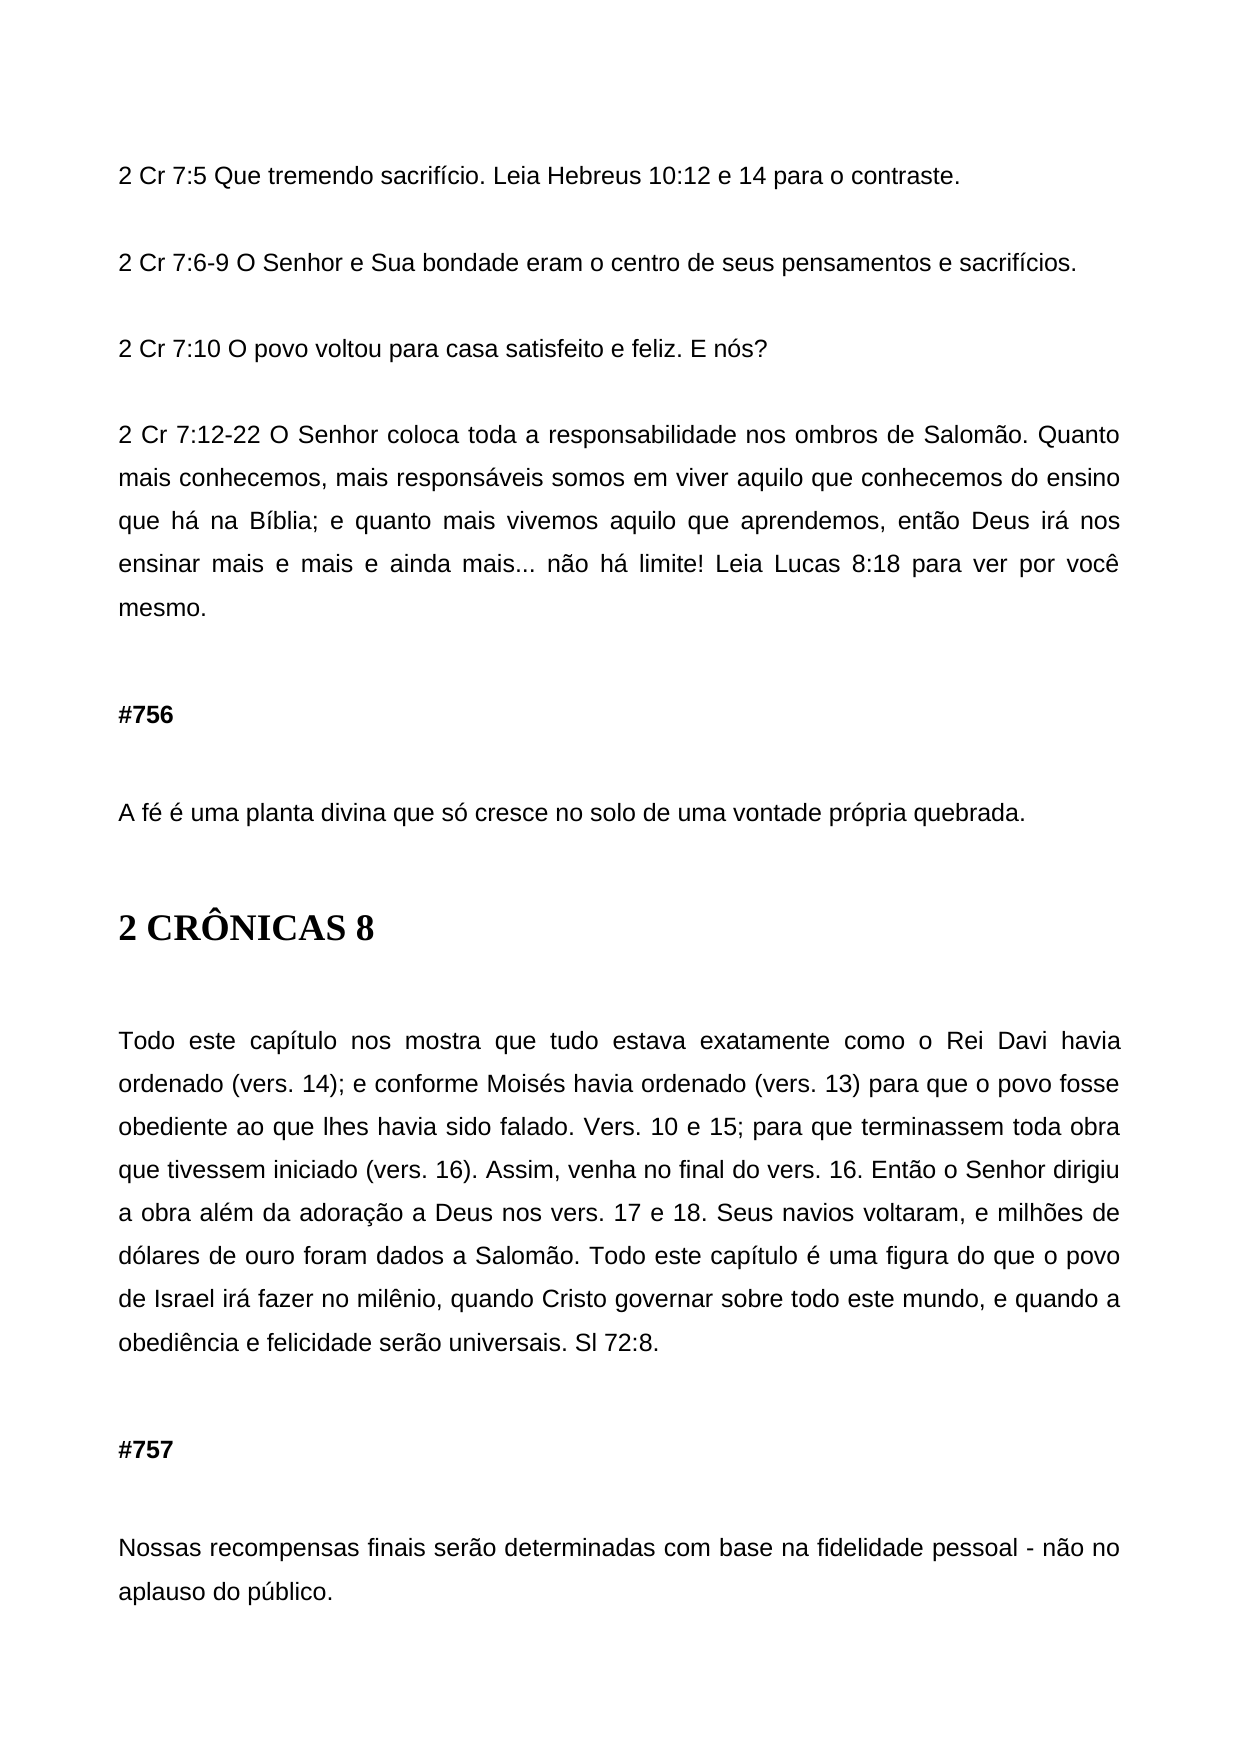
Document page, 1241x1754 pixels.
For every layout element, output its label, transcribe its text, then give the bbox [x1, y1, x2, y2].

subtitle #756 [118, 699, 1122, 728]
text 2 Cr 7:12-22 O Senhor coloca toda a responsabilidade nos ombros de Salomão. Quanto mais conhecemos, mais responsáveis somos em viver aquilo que conhecemos do ensino que há na Bíblia; e quanto mais vivemos aquilo que aprendemos, então Deus irá nos ensinar mais e mais e ainda mais... não há limite! Leia Lucas 8:18 para ver por você mesmo. [118, 420, 1122, 621]
text Nossas recompensas finais serão determinadas com base na fidelidade pessoal - não no aplauso do público. [118, 1533, 1122, 1605]
subtitle #757 [118, 1435, 1122, 1463]
subtitle 2 CRÔNICAS 8 [118, 905, 1122, 948]
text 2 Cr 7:10 O povo voltou para casa satisfeito e feliz. E nós? [118, 334, 1122, 362]
text 2 Cr 7:6-9 O Senhor e Sua bondade eram o centro de seus pensamentos e sacrifícios. [118, 247, 1122, 276]
text 2 Cr 7:5 Que tremendo sacrifício. Leia Hebreus 10:12 e 14 para o contraste. [118, 161, 1122, 190]
text A fé é uma planta divina que só cresce no solo de uma vontade própria quebrada. [118, 798, 1122, 827]
text Todo este capítulo nos mostra que tudo estava exatamente como o Rei Davi havia ordenado (vers. 14); e conforme Moisés havia ordenado (vers. 13) para que o povo fosse obediente ao que lhes havia sido falado. Vers. 10 e 15; para que terminassem toda obra que tivessem iniciado (vers. 16). Assim, venha no final do vers. 16. Então o Senhor dirigiu a obra além da adoração a Deus nos vers. 17 e 18. Seus navios voltaram, e milhões de dólares de ouro foram dados a Salomão. Todo este capítulo é uma figura do que o povo de Israel irá fazer no milênio, quando Cristo governar sobre todo este mundo, e quando a obediência e felicidade serão universais. Sl 72:8. [118, 1026, 1122, 1356]
